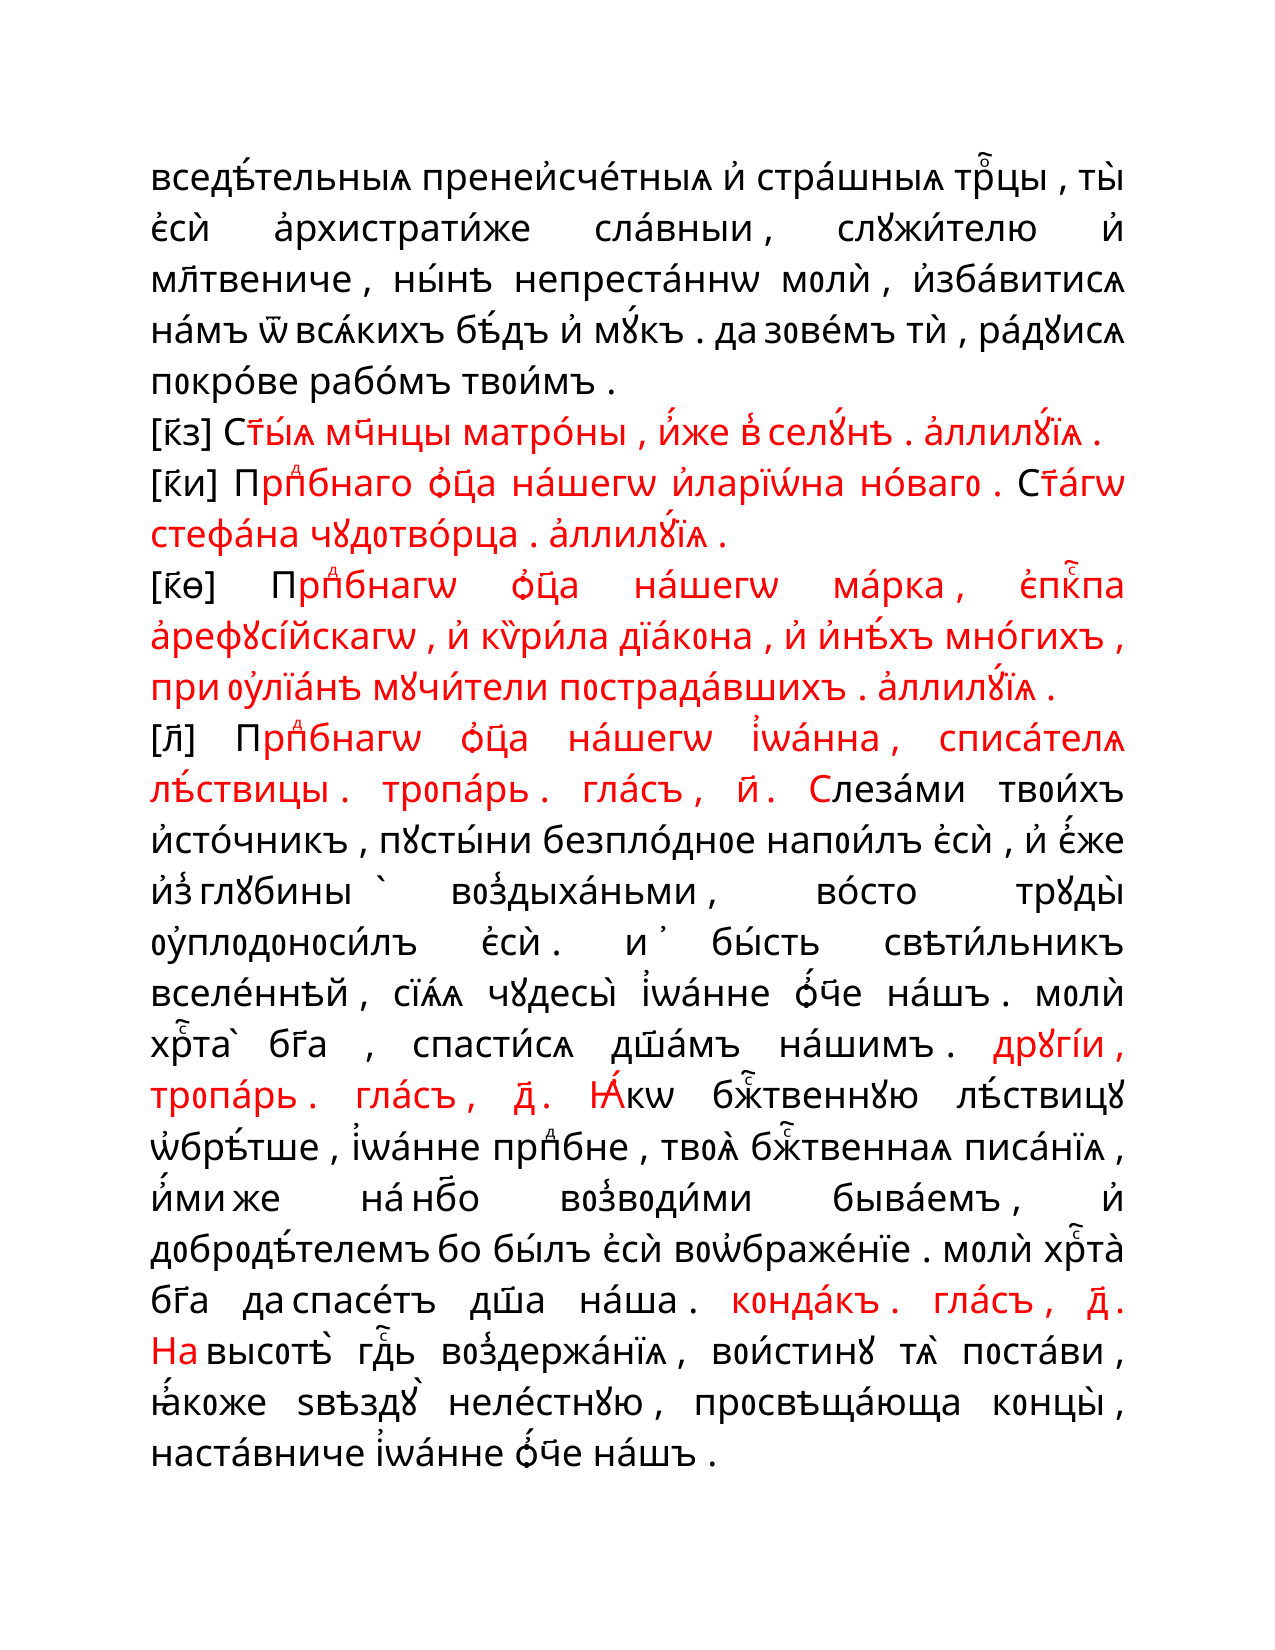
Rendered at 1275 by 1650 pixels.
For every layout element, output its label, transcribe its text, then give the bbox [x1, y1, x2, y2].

text [к҃и] Прпⷣбнаго ѻ҆ц҃а на́шегѡ и҆ларїѡ́на но́вагᲂ . Ст҃а́гѡ стефа́на чꙋдᲂтво́рца . а҆ллилꙋ́їѧ . [150, 456, 1125, 558]
text [к҃з] Ст҃ы́ѧ мч҃нцы матро́ны , и҆́же в̾ селꙋ́нѣ . а҆ллилꙋ́їѧ . [150, 405, 1125, 456]
text [к҃ѳ] Прпⷣбнагѡ ѻ҆ц҃а на́шегѡ ма́рка , є҆пкⷭ҇па а҆рефꙋсі́йскагѡ , и҆ кѷри́ла дїа́кᲂна , и҆ и҆нѣ́хъ мно́гихъ , при ᲂу҆лїа́нѣ мꙋчи́тели пᲂстрада́вшихъ . а҆ллилꙋ́їѧ . [150, 558, 1125, 711]
text вседѣ́тельныѧ пренеи҆сче́тныѧ и҆ стра́шныѧ трⷪ҇цы , ты̀ є҆сѝ а҆рхистрати́же сла́вныи , слꙋжи́телю и҆ мл҃твениче , ны́нѣ непреста́ннѡ мᲂлѝ , и҆зба́витисѧ на́мъ ѿ всѧ́кихъ бѣ́дъ и҆ мꙋ́къ . да зᲂве́мъ тѝ , ра́дꙋисѧ пᲂкро́ве рабо́мъ твᲂи́мъ . [150, 150, 1125, 405]
text [л҃] Прпⷣбнагѡ ѻ҆ц҃а на́шегѡ і҆ѡа́нна , списа́телѧ лѣ́ствицы . трᲂпа́рь . гла́съ , и҃ . Слеза́ми твᲂи́хъ и҆сто́чникъ , пꙋсты́ни безпло́днᲂе напᲂи́лъ є҆сѝ , и҆ є҆́же и҆з̾ глꙋбины̀ вᲂз̾дыха́ньми , во́сто трꙋды̀ ᲂу҆плᲂдᲂнᲂси́лъ є҆сѝ . и҆ бы́сть свѣти́льникъ вселе́ннѣй , сїѧ́ѧ чꙋдесы̀ і҆ѡа́нне ѻ҆́ч҃е на́шъ . мᲂлѝ хрⷭ҇та̀ бг҃а , спасти́сѧ дш҃а́мъ на́шимъ . дрꙋгі́и , трᲂпа́рь . гла́съ , д҃ . Ꙗ҆́кѡ бжⷭ҇твеннꙋю лѣ́ствицꙋ ѡ҆брѣ́тше , і҆ѡа́нне прпⷣбне , твᲂѧ̀ бжⷭ҇твеннаѧ писа́нїѧ , и҆́ми же на́ нб҃о вᲂз̾вᲂди́ми быва́емъ , и҆ дᲂбрᲂдѣ́телемъ бо бы́лъ є҆сѝ вᲂѡ҆браже́нїе . мᲂлѝ хрⷭ҇та̀ бг҃а да спасе́тъ дш҃а на́ша . кᲂнда́къ . гла́съ , д҃ . На высᲂтѣ̀ гдⷭ҇ь вᲂз̾держа́нїѧ , вᲂи́стинꙋ тѧ̀ пᲂста́ви , ꙗ҆́кᲂже ѕвѣздꙋ̀ неле́стнꙋю , прᲂсвѣща́юща кᲂнцы̀ , наста́вниче і҆ѡа́нне ѻ҆́ч҃е на́шъ . [150, 711, 1125, 1477]
